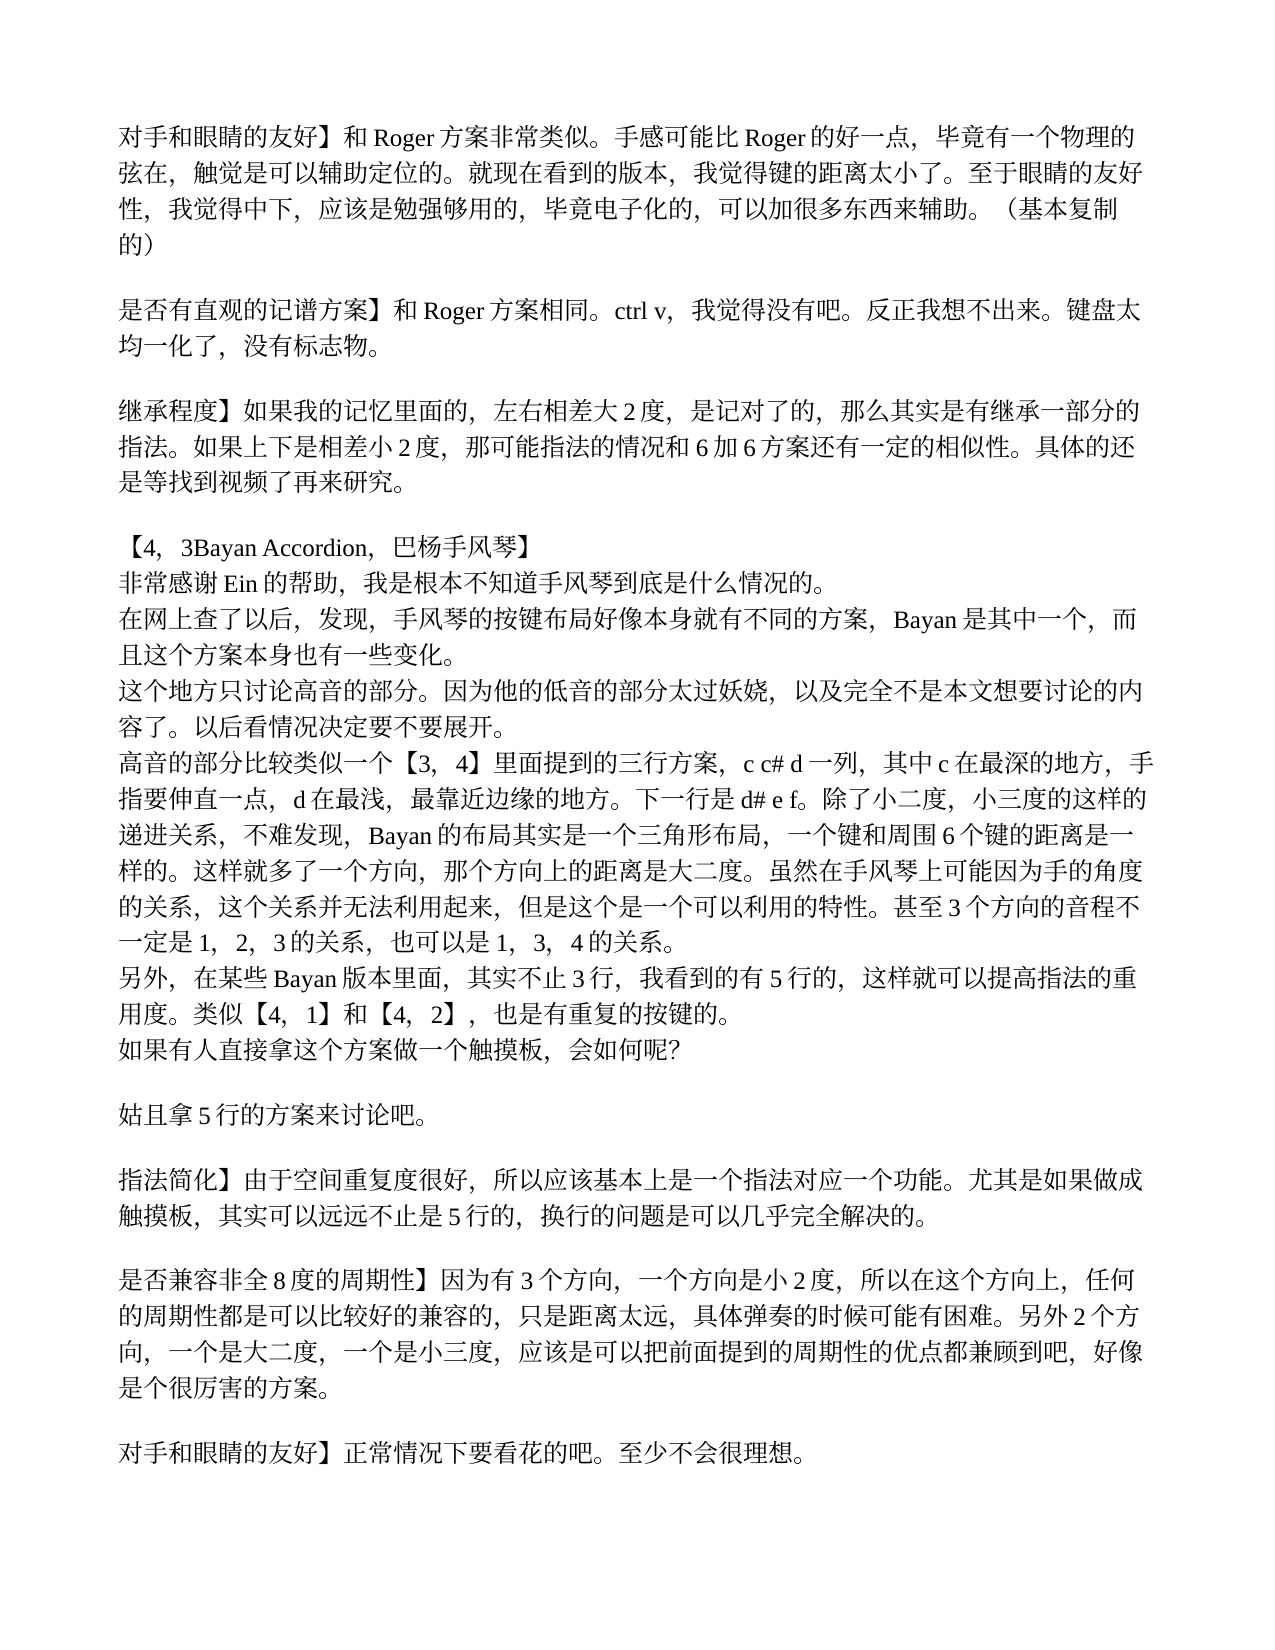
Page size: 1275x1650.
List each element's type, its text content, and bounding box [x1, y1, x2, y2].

text 在网上查了以后，发现，手风琴的按键布局好像本身就有不同的方案，Bayan是其中一个，而且这个方案本身也有一些变化。 [118, 600, 1157, 672]
text 指法简化】由于空间重复度很好，所以应该基本上是一个指法对应一个功能。尤其是如果做成触摸板，其实可以远远不止是5行的，换行的问题是可以几乎完全解决的。 [118, 1160, 1157, 1232]
text 对手和眼睛的友好】和Roger方案非常类似。手感可能比Roger的好一点，毕竟有一个物理的弦在，触觉是可以辅助定位的。就现在看到的版本，我觉得键的距离太小了。至于眼睛的友好性，我觉得中下，应该是勉强够用的，毕竟电子化的，可以加很多东西来辅助。（基本复制的） [118, 118, 1157, 262]
text 对手和眼睛的友好】正常情况下要看花的吧。至少不会很理想。 [118, 1433, 1157, 1469]
text 继承程度】如果我的记忆里面的，左右相差大2度，是记对了的，那么其实是有继承一部分的指法。如果上下是相差小2度，那可能指法的情况和6加6方案还有一定的相似性。具体的还是等找到视频了再来研究。 [118, 391, 1157, 499]
text 是否有直观的记谱方案】和Roger方案相同。ctrl v，我觉得没有吧。反正我想不出来。键盘太均一化了，没有标志物。 [118, 291, 1157, 362]
text 如果有人直接拿这个方案做一个触摸板，会如何呢？ [118, 1031, 1157, 1067]
text 高音的部分比较类似一个【3，4】里面提到的三行方案，c c# d一列，其中c在最深的地方，手指要伸直一点，d在最浅，最靠近边缘的地方。下一行是d# e f。除了小二度，小三度的这样的递进关系，不难发现，Bayan的布局其实是一个三角形布局，一个键和周围6个键的距离是一样的。这样就多了一个方向，那个方向上的距离是大二度。虽然在手风琴上可能因为手的角度的关系，这个关系并无法利用起来，但是这个是一个可以利用的特性。甚至3个方向的音程不一定是1，2，3的关系，也可以是1，3，4的关系。 [118, 743, 1157, 959]
text 是否兼容非全8度的周期性】因为有3个方向，一个方向是小2度，所以在这个方向上，任何的周期性都是可以比较好的兼容的，只是距离太远，具体弹奏的时候可能有困难。另外2个方向，一个是大二度，一个是小三度，应该是可以把前面提到的周期性的优点都兼顾到吧，好像是个很厉害的方案。 [118, 1261, 1157, 1405]
text 这个地方只讨论高音的部分。因为他的低音的部分太过妖娆，以及完全不是本文想要讨论的内容了。以后看情况决定要不要展开。 [118, 672, 1157, 743]
text 非常感谢Ein的帮助，我是根本不知道手风琴到底是什么情况的。 [118, 564, 1157, 600]
text 姑且拿5行的方案来讨论吧。 [118, 1096, 1157, 1132]
text 另外，在某些Bayan版本里面，其实不止3行，我看到的有5行的，这样就可以提高指法的重用度。类似【4，1】和【4，2】，也是有重复的按键的。 [118, 959, 1157, 1031]
text 【4，3Bayan Accordion，巴杨手风琴】 [118, 528, 1157, 564]
